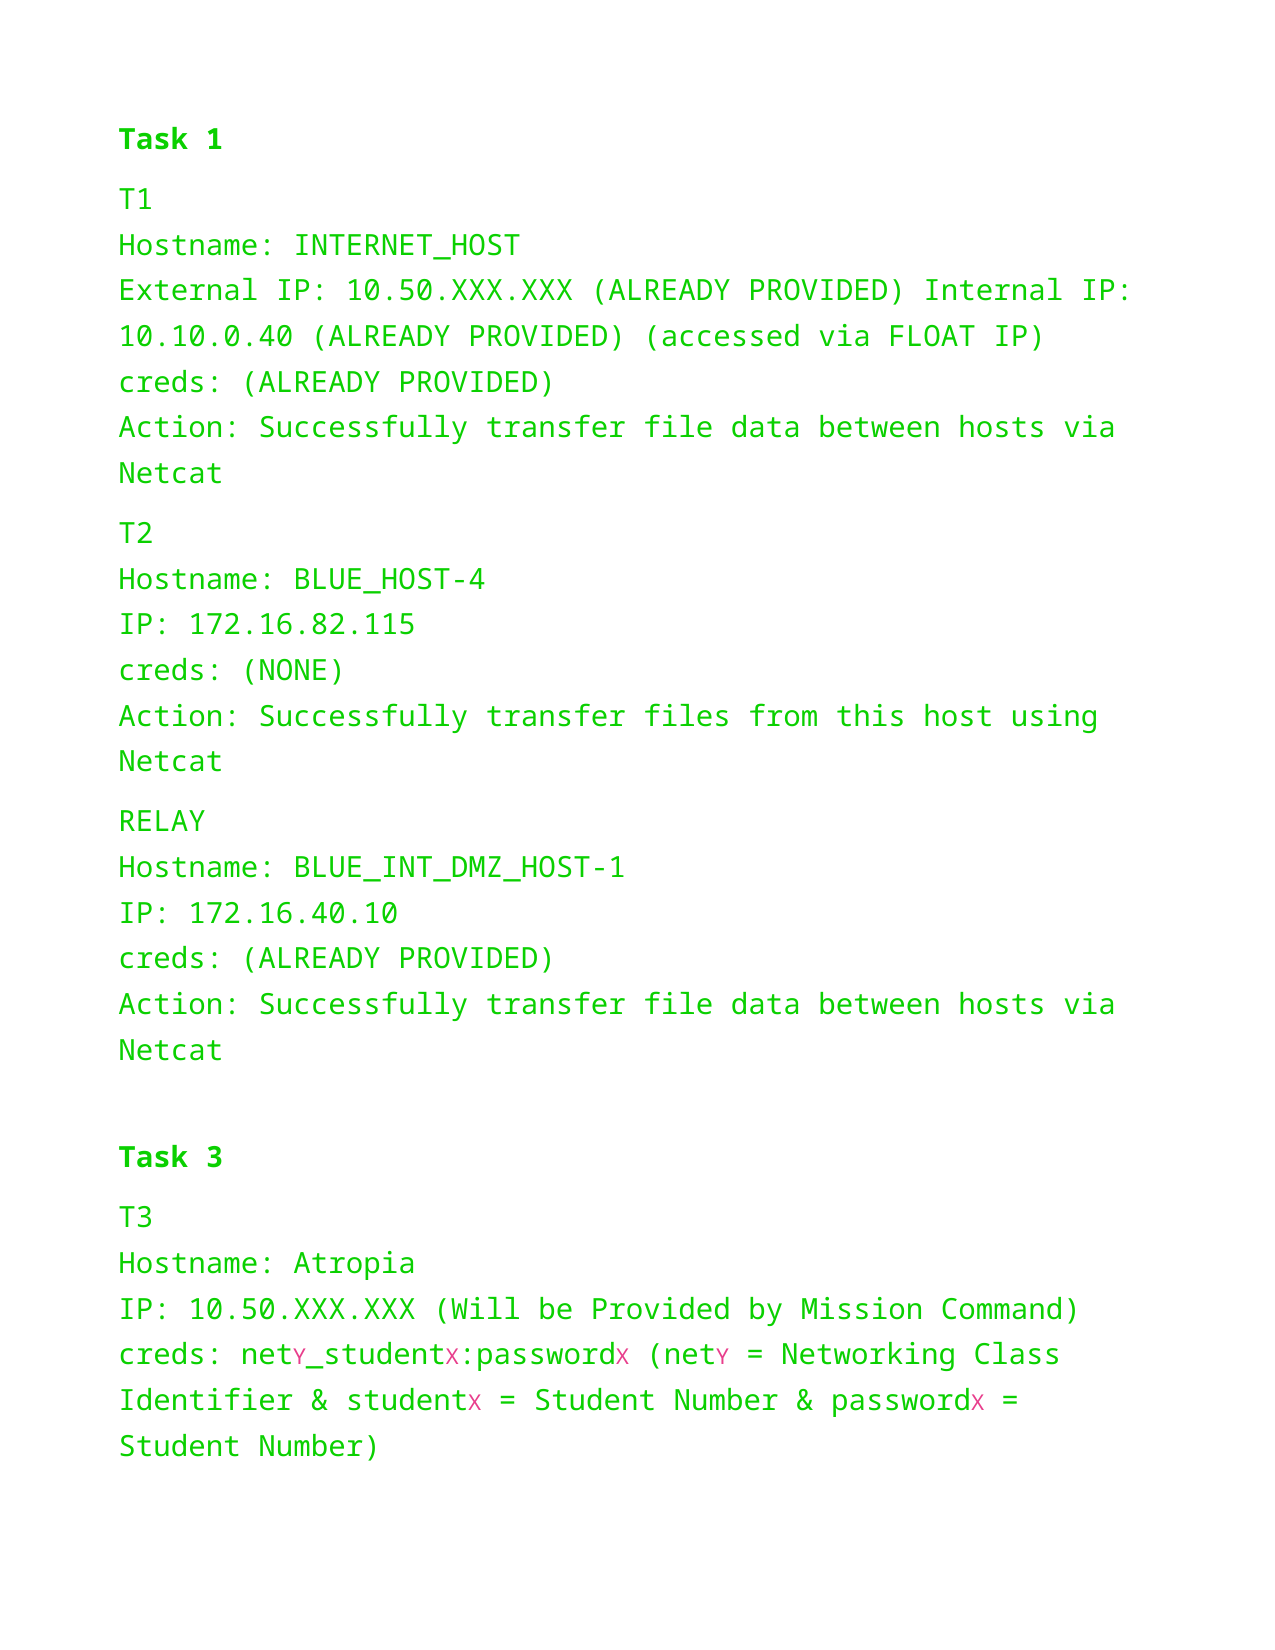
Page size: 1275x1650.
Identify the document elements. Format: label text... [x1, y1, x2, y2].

text T2 Hostname: BLUE_HOST-4 IP: 172.16.82.115 creds: (NONE) Action: Successfully transfer files from this host using Netcat [118, 512, 1157, 780]
text T1 Hostname: INTERNET_HOST External IP: 10.50.XXX.XXX (ALREADY PROVIDED) Internal IP: 10.10.0.40 (ALREADY PROVIDED) (accessed via FLOAT IP) creds: (ALREADY PROVIDED) Action: Successfully transfer file data between hosts via Netcat [118, 178, 1157, 492]
text Task 1 [118, 118, 1157, 158]
text Task 3 [118, 1137, 1157, 1176]
text T3 Hostname: Atropia IP: 10.50.XXX.XXX (Will be Provided by Mission Command) creds: netY_studentX:passwordX (netY = Networking Class Identifier & studentX = Student Number & passwordX = Student Number) [118, 1197, 1157, 1464]
text RELAY Hostname: BLUE_INT_DMZ_HOST-1 IP: 172.16.40.10 creds: (ALREADY PROVIDED) Action: Successfully transfer file data between hosts via Netcat [118, 801, 1157, 1068]
